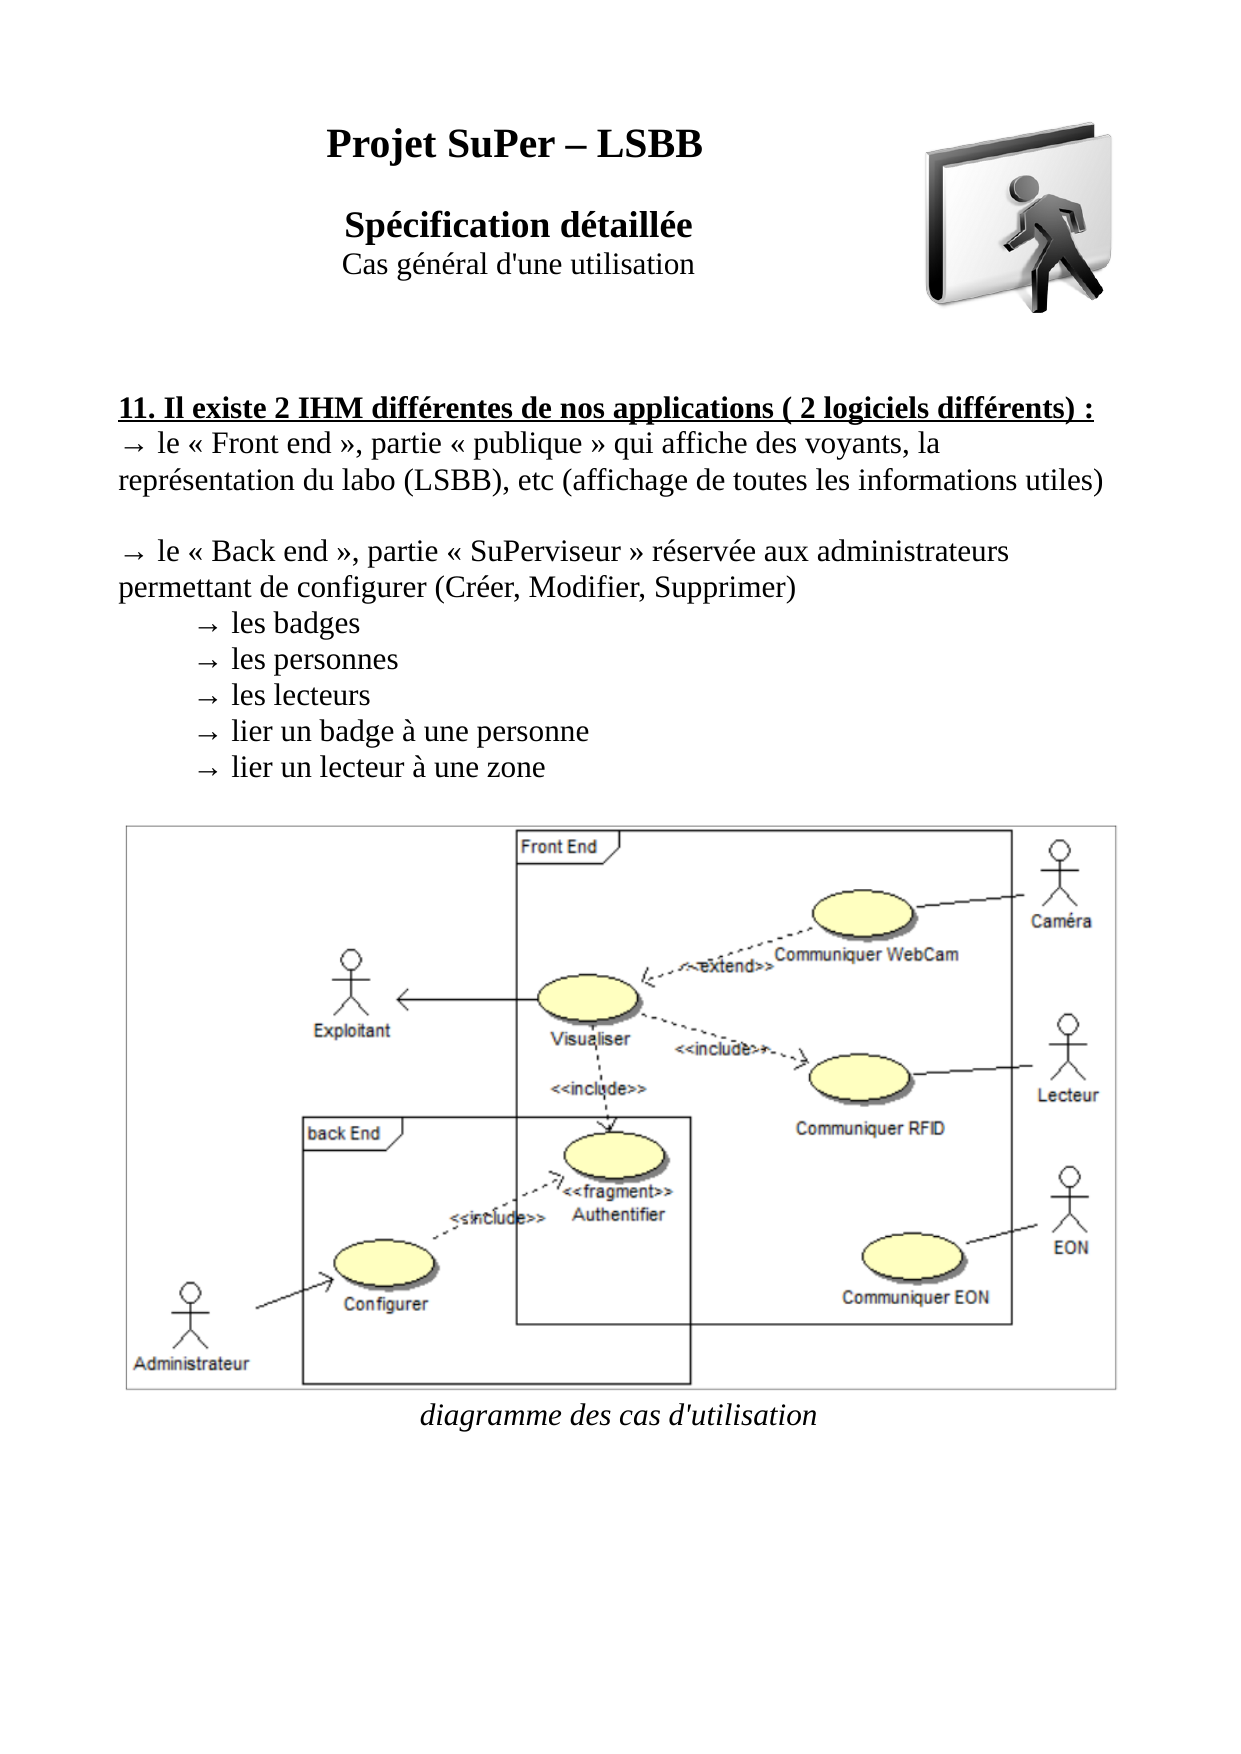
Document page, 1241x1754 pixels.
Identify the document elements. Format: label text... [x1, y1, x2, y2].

text → lier un lecteur à une zone [118, 748, 1122, 784]
text diagramme des cas d'utilisation [118, 1397, 1122, 1432]
text Cas général d'une utilisation [118, 245, 918, 281]
text → les lecteurs [118, 676, 1122, 712]
text Spécification détaillée [118, 202, 918, 245]
picture [118, 820, 1123, 1397]
text → le « Front end », partie « publique » qui affiche des voyants, la représentation du labo (LSBB), etc (affichage de toutes les informations utiles) [118, 425, 1122, 497]
text → les badges [118, 604, 1122, 640]
text 11. Il existe 2 IHM différentes de nos applications ( 2 logiciels différents) : [118, 389, 1122, 425]
picture [918, 118, 1123, 321]
text Projet SuPer – LSBB [118, 118, 918, 166]
text → lier un badge à une personne [118, 712, 1122, 748]
text → les personnes [118, 640, 1122, 676]
text → le « Back end », partie « SuPerviseur » réservée aux administrateurs permettant de configurer (Créer, Modifier, Supprimer) [118, 533, 1122, 604]
